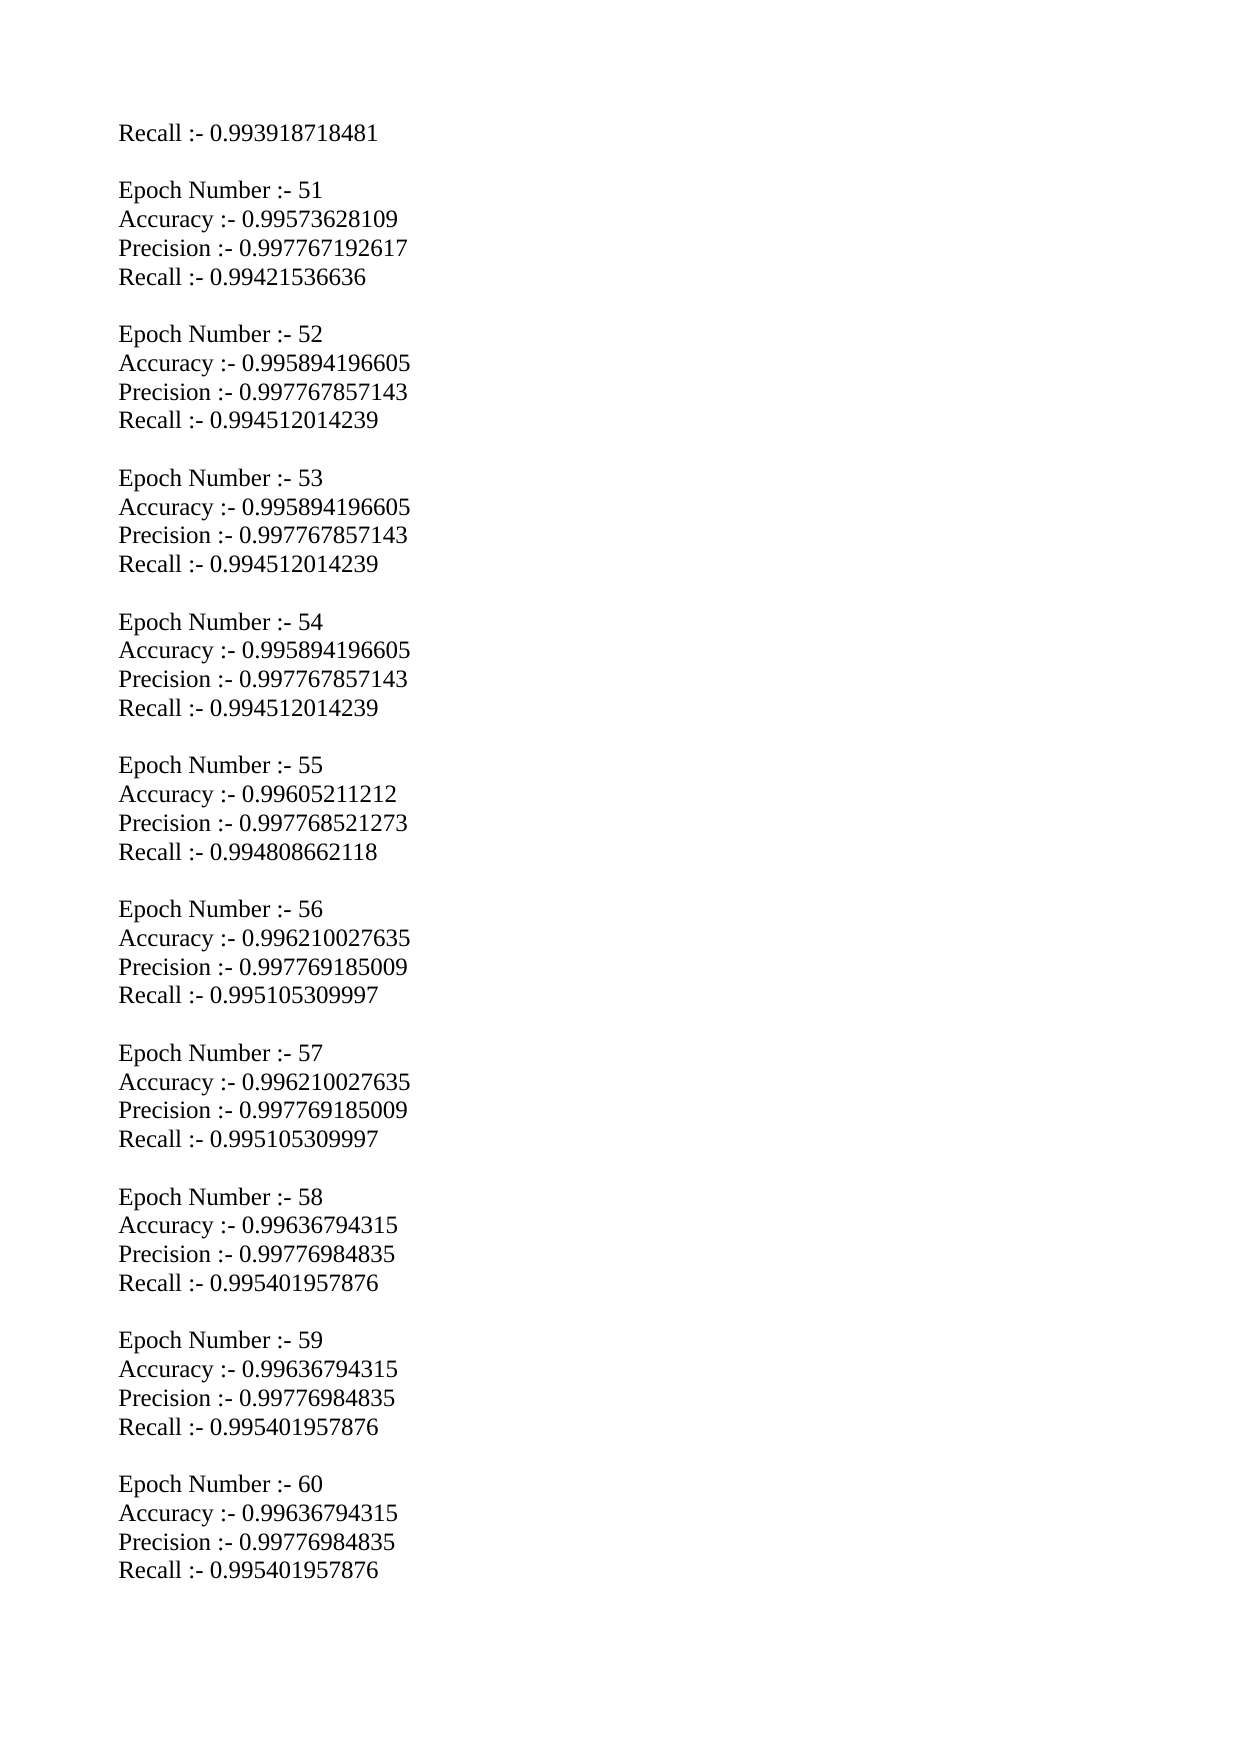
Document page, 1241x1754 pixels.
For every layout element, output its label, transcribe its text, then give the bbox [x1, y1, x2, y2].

text Accuracy :- 0.996210027635 [118, 923, 1122, 952]
text Accuracy :- 0.99636794315 [118, 1354, 1122, 1383]
text Accuracy :- 0.99636794315 [118, 1211, 1122, 1239]
text Precision :- 0.997769185009 [118, 952, 1122, 981]
text Precision :- 0.997767192617 [118, 233, 1122, 262]
text Epoch Number :- 52 [118, 319, 1122, 348]
text Epoch Number :- 59 [118, 1326, 1122, 1354]
text Epoch Number :- 54 [118, 607, 1122, 636]
text Epoch Number :- 60 [118, 1469, 1122, 1498]
text Recall :- 0.995105309997 [118, 981, 1122, 1009]
text Recall :- 0.99421536636 [118, 262, 1122, 291]
text Recall :- 0.994512014239 [118, 549, 1122, 578]
text Accuracy :- 0.996210027635 [118, 1067, 1122, 1096]
text Precision :- 0.997767857143 [118, 377, 1122, 406]
text Precision :- 0.997768521273 [118, 808, 1122, 837]
text Epoch Number :- 53 [118, 463, 1122, 492]
text Epoch Number :- 51 [118, 176, 1122, 204]
text Precision :- 0.997769185009 [118, 1096, 1122, 1124]
text Precision :- 0.997767857143 [118, 521, 1122, 549]
text Recall :- 0.994512014239 [118, 693, 1122, 722]
text Recall :- 0.995105309997 [118, 1124, 1122, 1153]
text Accuracy :- 0.995894196605 [118, 636, 1122, 664]
text Recall :- 0.994808662118 [118, 837, 1122, 866]
text Precision :- 0.99776984835 [118, 1383, 1122, 1412]
text Accuracy :- 0.99573628109 [118, 204, 1122, 233]
text Accuracy :- 0.99605211212 [118, 779, 1122, 808]
text Recall :- 0.995401957876 [118, 1268, 1122, 1297]
text Recall :- 0.995401957876 [118, 1556, 1122, 1584]
text Recall :- 0.993918718481 [118, 118, 1122, 147]
text Epoch Number :- 55 [118, 751, 1122, 779]
text Accuracy :- 0.99636794315 [118, 1498, 1122, 1527]
text Accuracy :- 0.995894196605 [118, 492, 1122, 521]
text Epoch Number :- 56 [118, 894, 1122, 923]
text Recall :- 0.994512014239 [118, 406, 1122, 434]
text Precision :- 0.99776984835 [118, 1527, 1122, 1556]
text Accuracy :- 0.995894196605 [118, 348, 1122, 377]
text Precision :- 0.99776984835 [118, 1239, 1122, 1268]
text Epoch Number :- 58 [118, 1182, 1122, 1211]
text Recall :- 0.995401957876 [118, 1412, 1122, 1441]
text Epoch Number :- 57 [118, 1038, 1122, 1067]
text Precision :- 0.997767857143 [118, 664, 1122, 693]
